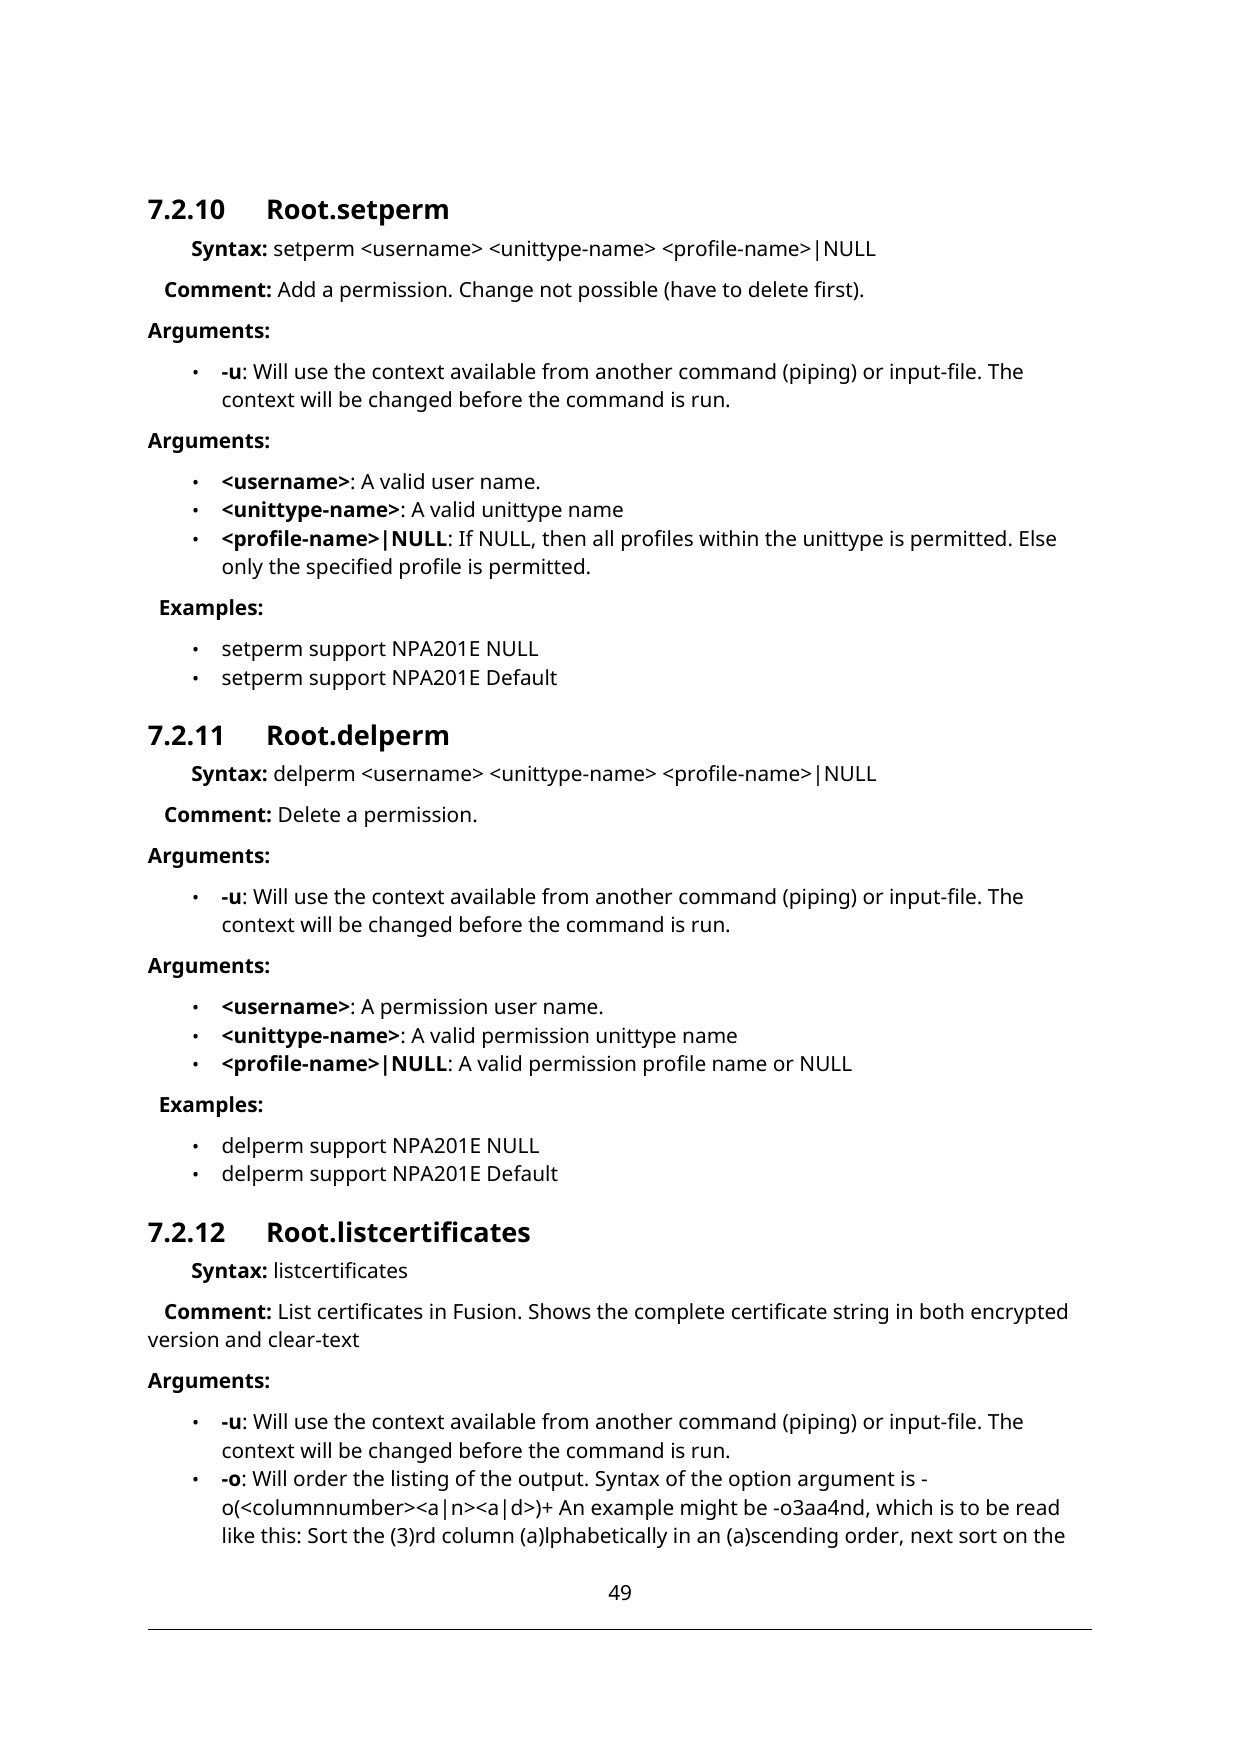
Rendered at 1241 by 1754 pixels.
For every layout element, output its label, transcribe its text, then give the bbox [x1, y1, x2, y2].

text Examples: [148, 1090, 1092, 1119]
text Arguments: [148, 316, 1092, 344]
text Examples: [148, 593, 1092, 622]
text Syntax: listcertificates [148, 1256, 1092, 1284]
list <profile-name>|NULL: If NULL, then all profiles within the unittype is permitted. Else only the specified profile is permitted. [192, 524, 1092, 581]
list -u: Will use the context available from another command (piping) or input-file. The context will be changed before the command is run. [192, 357, 1092, 414]
text Syntax: delperm <username> <unittype-name> <profile-name>|NULL [148, 759, 1092, 788]
text Syntax: setperm <username> <unittype-name> <profile-name>|NULL [148, 234, 1092, 262]
list -u: Will use the context available from another command (piping) or input-file. The context will be changed before the command is run. [192, 1407, 1092, 1464]
subtitle Root.delperm [148, 716, 1092, 753]
text Arguments: [148, 951, 1092, 980]
list -u: Will use the context available from another command (piping) or input-file. The context will be changed before the command is run. [192, 882, 1092, 939]
subtitle Root.setperm [148, 191, 1092, 228]
list delperm support NPA201E Default [192, 1159, 1092, 1188]
list delperm support NPA201E NULL [192, 1131, 1092, 1159]
list <unittype-name>: A valid permission unittype name [192, 1021, 1092, 1049]
subtitle Root.listcertificates [148, 1213, 1092, 1250]
list <username>: A permission user name. [192, 992, 1092, 1021]
list setperm support NPA201E Default [192, 663, 1092, 691]
list -o: Will order the listing of the output. Syntax of the option argument is -o(<columnnumber><a|n><a|d>)+ An example might be -o3aa4nd, which is to be read like this: Sort the (3)rd column (a)lphabetically in an (a)scending order, next sort on the [192, 1464, 1092, 1549]
list setperm support NPA201E NULL [192, 634, 1092, 663]
text Comment: Delete a permission. [148, 800, 1092, 829]
text Arguments: [148, 1366, 1092, 1395]
list <unittype-name>: A valid unittype name [192, 496, 1092, 524]
text Arguments: [148, 841, 1092, 869]
list <profile-name>|NULL: A valid permission profile name or NULL [192, 1049, 1092, 1078]
list <username>: A valid user name. [192, 467, 1092, 496]
text Arguments: [148, 426, 1092, 454]
text Comment: Add a permission. Change not possible (have to delete first). [148, 275, 1092, 303]
text Comment: List certificates in Fusion. Shows the complete certificate string in both encrypted version and clear-text [148, 1297, 1092, 1354]
